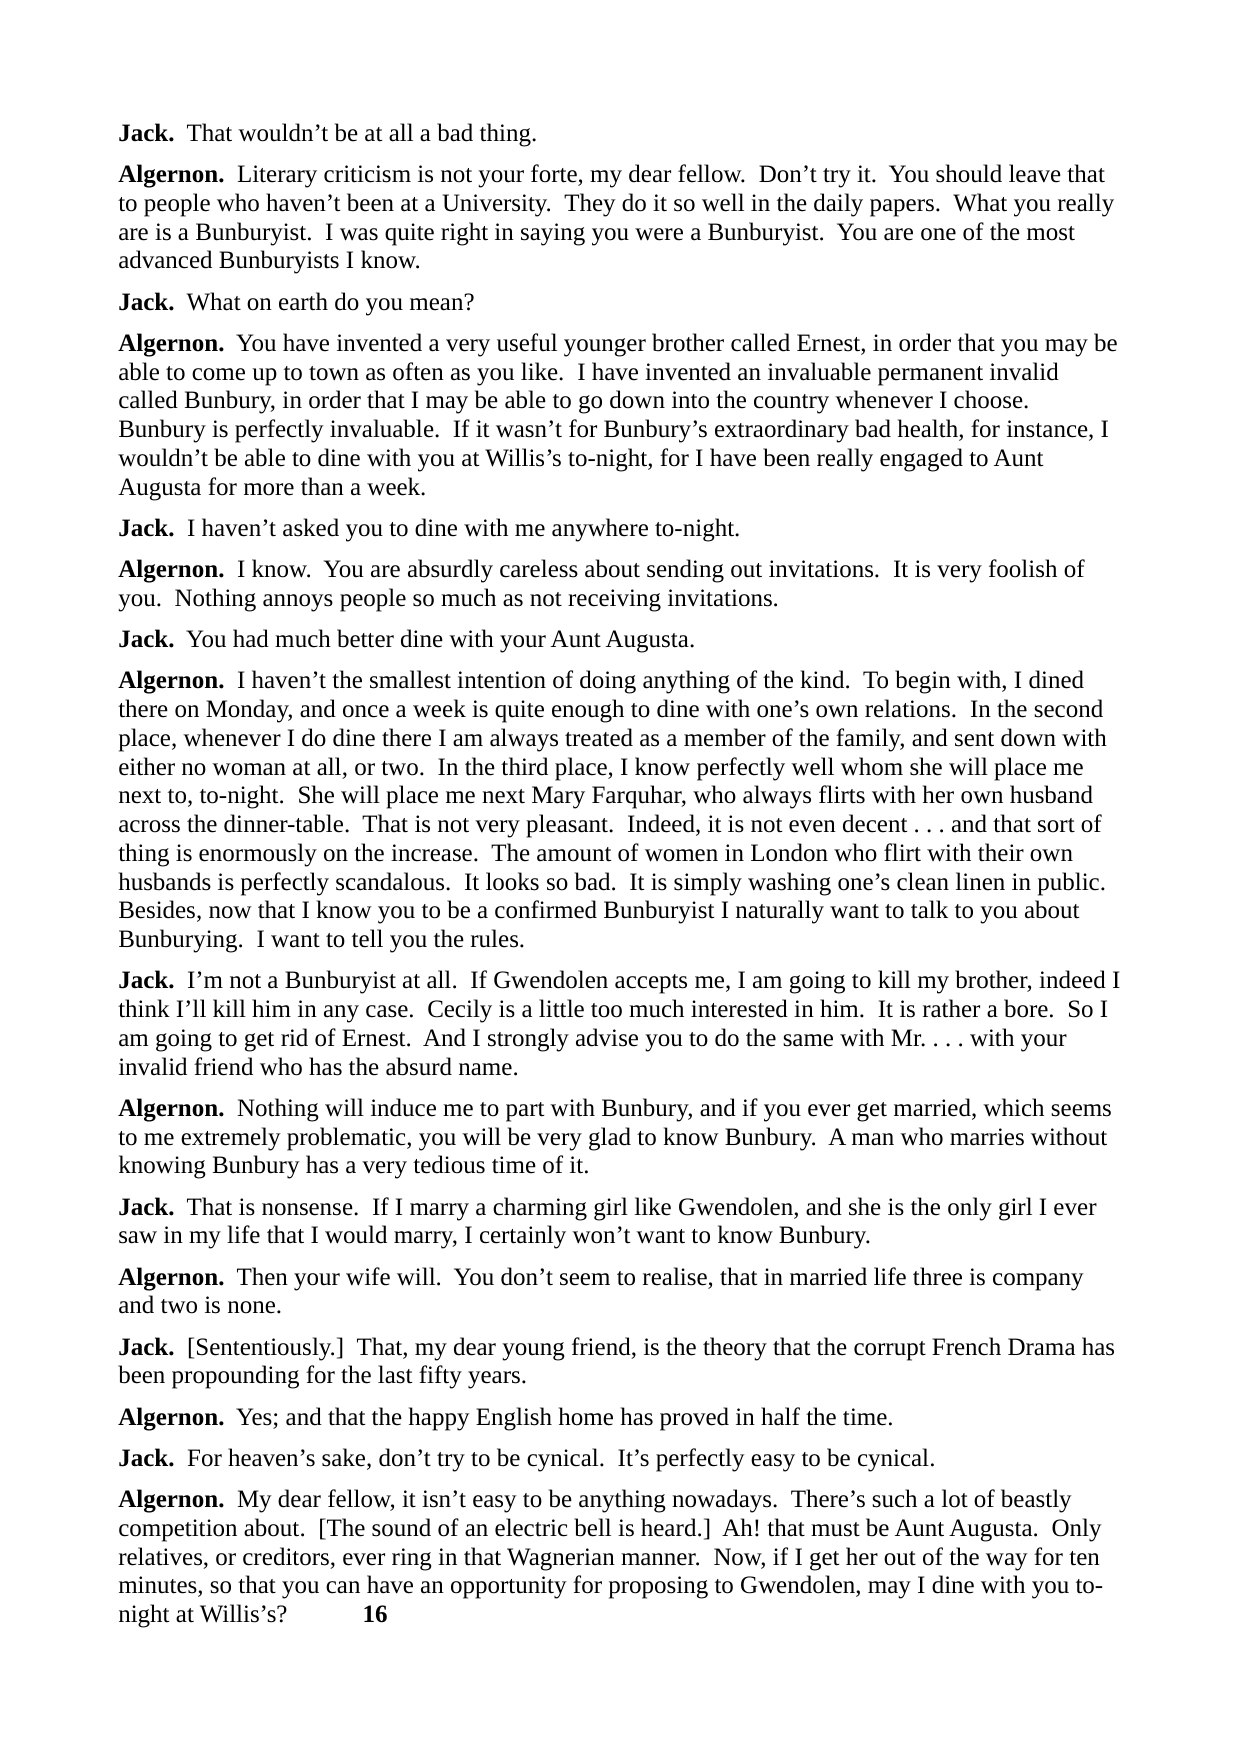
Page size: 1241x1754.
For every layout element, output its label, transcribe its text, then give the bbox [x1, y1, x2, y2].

text Jack. I haven’t asked you to dine with me anywhere to-night. [118, 513, 1122, 542]
text Algernon. Nothing will induce me to part with Bunbury, and if you ever get married, which seems to me extremely problematic, you will be very glad to know Bunbury. A man who marries without knowing Bunbury has a very tedious time of it. [118, 1093, 1122, 1179]
text Jack. That wouldn’t be at all a bad thing. [118, 118, 1122, 147]
text Algernon. My dear fellow, it isn’t easy to be anything nowadays. There’s such a lot of beastly competition about. [The sound of an electric bell is heard.] Ah! that must be Aunt Augusta. Only relatives, or creditors, ever ring in that Wagnerian manner. Now, if I get her out of the way for ten minutes, so that you can have an opportunity for proposing to Gwendolen, may I dine with you to-night at Willis’s? 16 [118, 1484, 1122, 1628]
text Algernon. I know. You are absurdly careless about sending out invitations. It is very foolish of you. Nothing annoys people so much as not receiving invitations. [118, 554, 1122, 612]
text Jack. What on earth do you mean? [118, 287, 1122, 316]
text Algernon. Literary criticism is not your forte, my dear fellow. Don’t try it. You should leave that to people who haven’t been at a University. They do it so well in the daily papers. What you really are is a Bunburyist. I was quite right in saying you were a Bunburyist. You are one of the most advanced Bunburyists I know. [118, 159, 1122, 274]
text Algernon. Then your wife will. You don’t seem to realise, that in married life three is company and two is none. [118, 1262, 1122, 1319]
text Jack. That is nonsense. If I marry a charming girl like Gwendolen, and she is the only girl I ever saw in my life that I would marry, I certainly won’t want to know Bunbury. [118, 1192, 1122, 1249]
text Algernon. You have invented a very useful younger brother called Ernest, in order that you may be able to come up to town as often as you like. I have invented an invaluable permanent invalid called Bunbury, in order that I may be able to go down into the country whenever I choose. Bunbury is perfectly invaluable. If it wasn’t for Bunbury’s extraordinary bad health, for instance, I wouldn’t be able to dine with you at Willis’s to-night, for I have been really engaged to Aunt Augusta for more than a week. [118, 328, 1122, 501]
text Jack. [Sententiously.] That, my dear young friend, is the theory that the corrupt French Drama has been propounding for the last fifty years. [118, 1332, 1122, 1389]
text Jack. For heaven’s sake, don’t try to be cynical. It’s perfectly easy to be cynical. [118, 1443, 1122, 1472]
text Jack. You had much better dine with your Aunt Augusta. [118, 624, 1122, 653]
text Algernon. I haven’t the smallest intention of doing anything of the kind. To begin with, I dined there on Monday, and once a week is quite enough to dine with one’s own relations. In the second place, whenever I do dine there I am always treated as a member of the family, and sent down with either no woman at all, or two. In the third place, I know perfectly well whom she will place me next to, to-night. She will place me next Mary Farquhar, who always flirts with her own husband across the dinner-table. That is not very pleasant. Indeed, it is not even decent . . . and that sort of thing is enormously on the increase. The amount of women in London who flirt with their own husbands is perfectly scandalous. It looks so bad. It is simply washing one’s clean linen in public. Besides, now that I know you to be a confirmed Bunburyist I naturally want to talk to you about Bunburying. I want to tell you the rules. [118, 666, 1122, 953]
text Algernon. Yes; and that the happy English home has proved in half the time. [118, 1402, 1122, 1431]
text Jack. I’m not a Bunburyist at all. If Gwendolen accepts me, I am going to kill my brother, indeed I think I’ll kill him in any case. Cecily is a little too much interested in him. It is rather a bore. So I am going to get rid of Ernest. And I strongly advise you to do the same with Mr. . . . with your invalid friend who has the absurd name. [118, 966, 1122, 1081]
